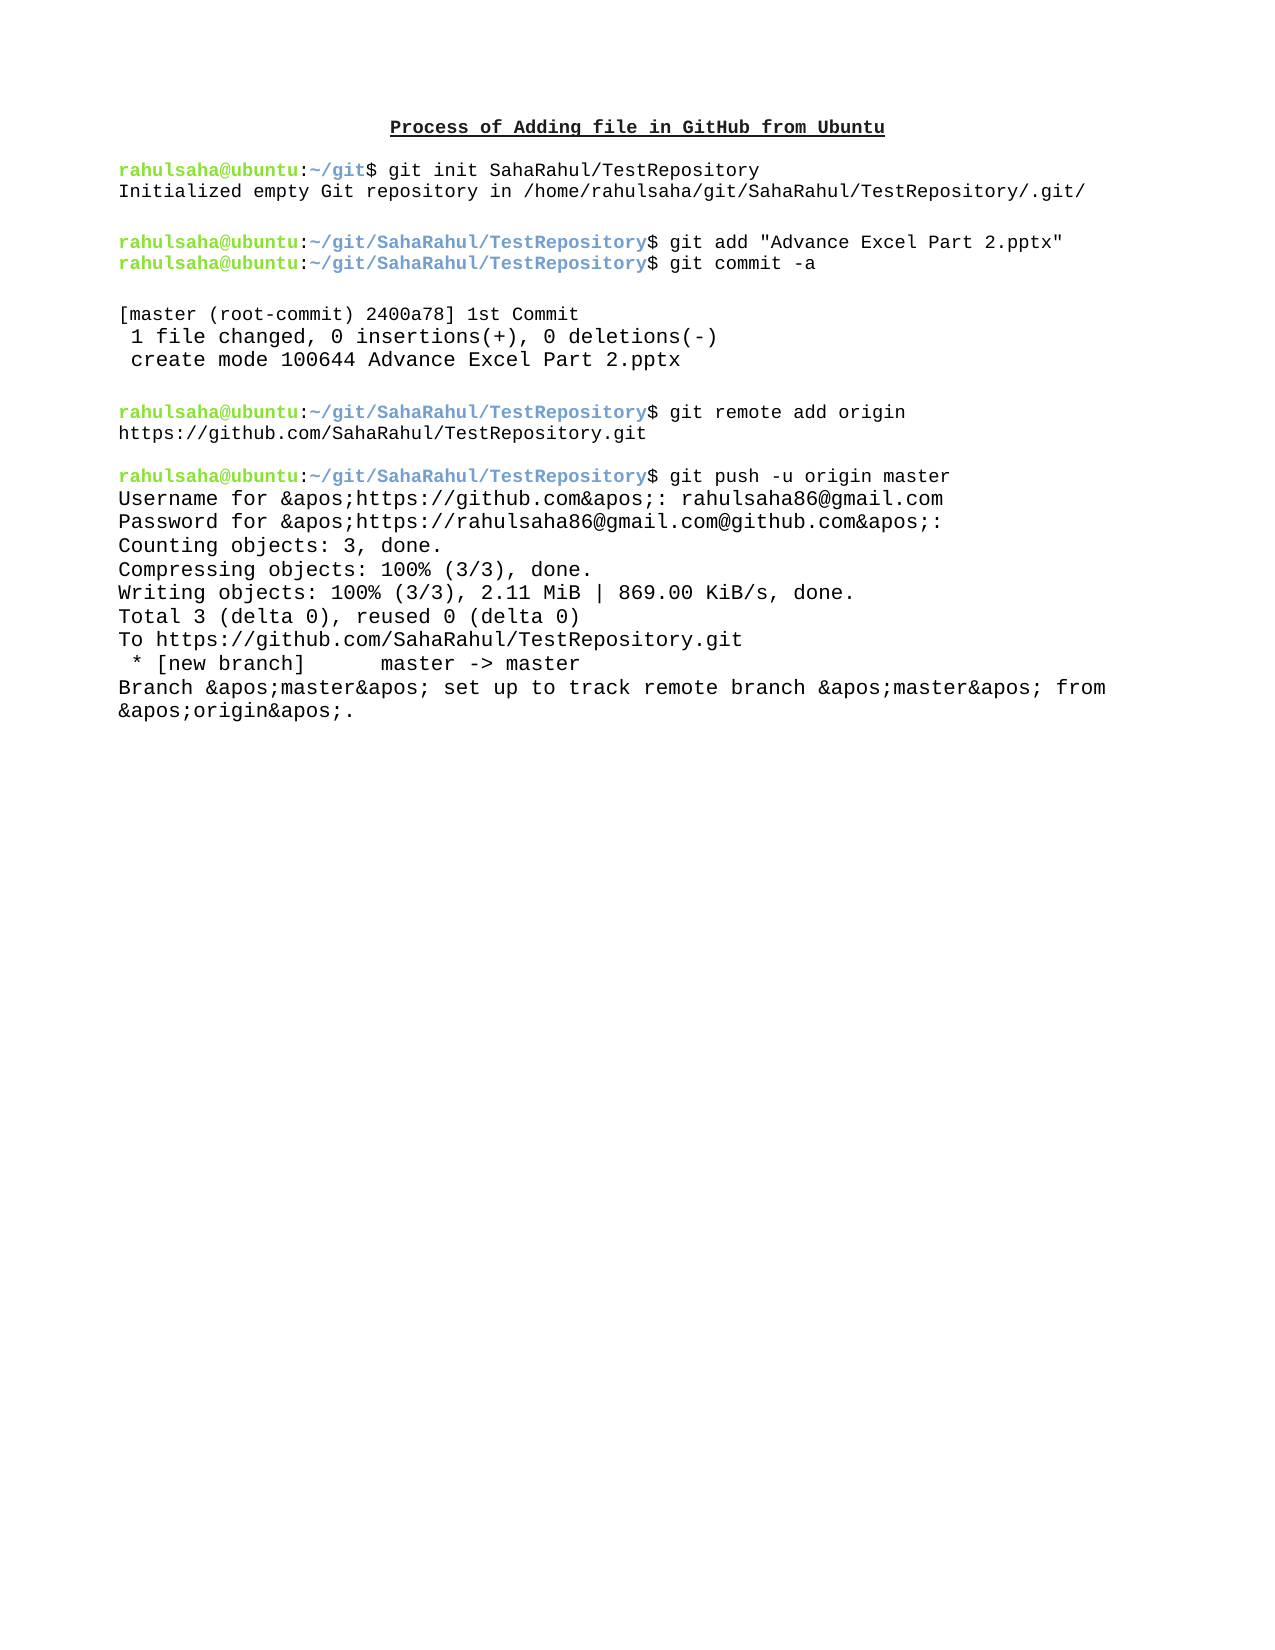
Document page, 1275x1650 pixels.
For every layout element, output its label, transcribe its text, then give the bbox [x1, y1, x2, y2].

text Username for &apos;https://github.com&apos;: rahulsaha86@gmail.com [118, 488, 1157, 511]
text Total 3 (delta 0), reused 0 (delta 0) [118, 606, 1157, 629]
text Compressing objects: 100% (3/3), done. [118, 558, 1157, 582]
text rahulsaha@ubuntu:~/git/SahaRahul/TestRepository$ git push -u origin master [118, 466, 1157, 488]
text Counting objects: 3, done. [118, 535, 1157, 558]
text Branch &apos;master&apos; set up to track remote branch &apos;master&apos; from &apos;origin&apos;. [118, 677, 1157, 724]
text To https://github.com/SahaRahul/TestRepository.git [118, 629, 1157, 653]
text [master (root-commit) 2400a78] 1st Commit [118, 304, 1157, 326]
text Process of Adding file in GitHub from Ubuntu [118, 118, 1157, 139]
text Password for &apos;https://rahulsaha86@gmail.com@github.com&apos;: [118, 511, 1157, 535]
text Writing objects: 100% (3/3), 2.11 MiB | 869.00 KiB/s, done. [118, 582, 1157, 606]
text rahulsaha@ubuntu:~/git/SahaRahul/TestRepository$ git add "Advance Excel Part 2.pptx" [118, 233, 1157, 254]
text * [new branch] master -> master [118, 653, 1157, 677]
text rahulsaha@ubuntu:~/git$ git init SahaRahul/TestRepository [118, 161, 1157, 182]
text Initialized empty Git repository in /home/rahulsaha/git/SahaRahul/TestRepository/.git/ [118, 182, 1157, 203]
text 1 file changed, 0 insertions(+), 0 deletions(-) [118, 326, 1157, 349]
text rahulsaha@ubuntu:~/git/SahaRahul/TestRepository$ git remote add origin https://github.com/SahaRahul/TestRepository.git [118, 403, 1157, 445]
text create mode 100644 Advance Excel Part 2.pptx [118, 349, 1157, 373]
text rahulsaha@ubuntu:~/git/SahaRahul/TestRepository$ git commit -a [118, 254, 1157, 275]
